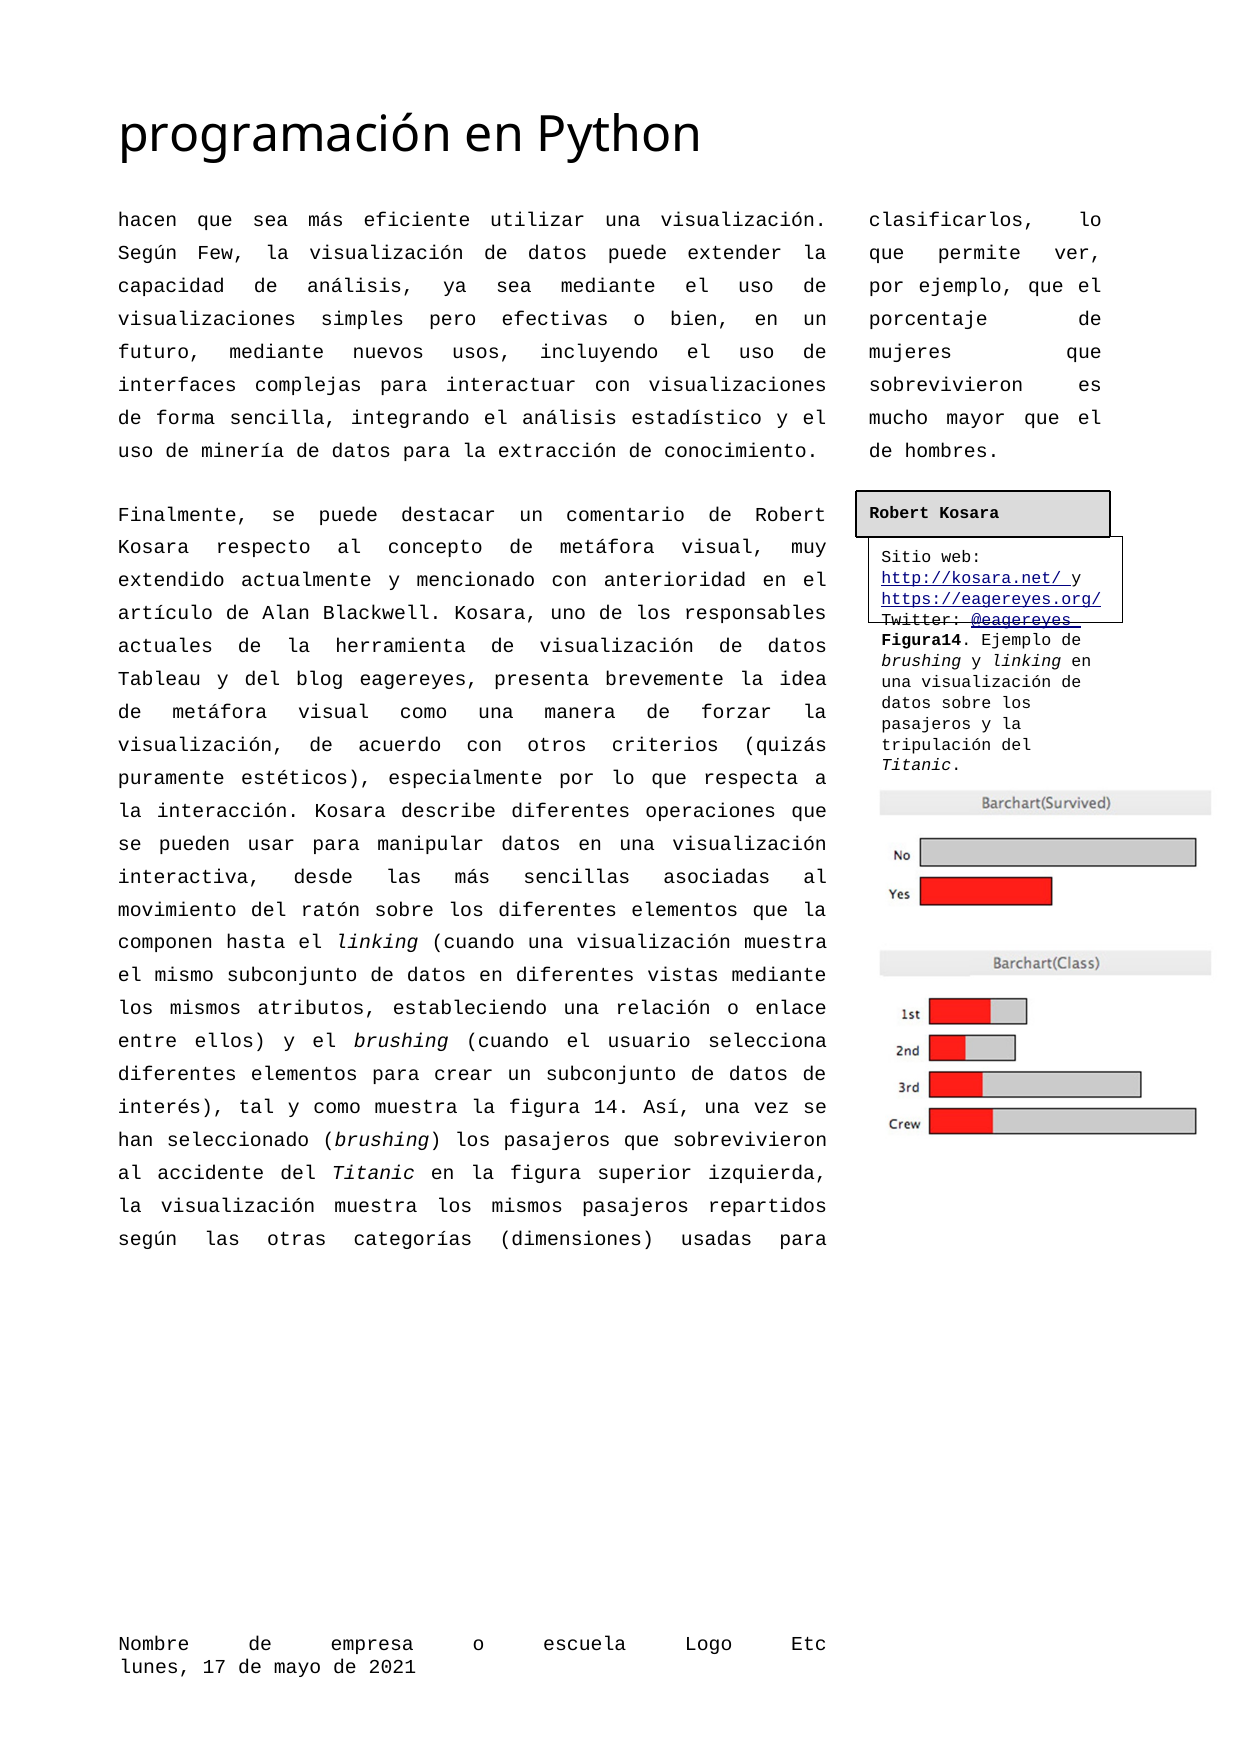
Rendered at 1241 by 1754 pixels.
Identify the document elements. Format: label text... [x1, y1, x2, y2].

text hacen que sea más eficiente utilizar una visualización. Según Few, la visualización de datos puede extender la capacidad de análisis, ya sea mediante el uso de visualizaciones simples pero efectivas o bien, en un futuro, mediante nuevos usos, incluyendo el uso de interfaces complejas para interactuar con visualizaciones de forma sencilla, integrando el análisis estadístico y el uso de minería de datos para la extracción de conocimiento. [118, 210, 827, 463]
text clasificarlos, lo que permite ver, por ejemplo, que el porcentaje de mujeres que sobrevivieron es mucho mayor que el de hombres. [869, 210, 1101, 463]
text Sitio web: http://kosara.net/ y https://eagereyes.org/ Twitter: @eagereyes Figura14. Ejemplo de brushing y linking en una visualización de datos sobre los pasajeros y la tripulación del Titanic. [881, 623, 1101, 776]
text Sitio web: http://kosara.net/ y https://eagereyes.org/ Twitter: @eagereyes Figura14. Ejemplo de brushing y linking en una visualización de datos sobre los pasajeros y la tripulación del Titanic. [881, 549, 1101, 606]
text Finalmente, se puede destacar un comentario de Robert Kosara respecto al concepto de metáfora visual, muy extendido actualmente y mencionado con anterioridad en el artículo de Alan Blackwell. Kosara, uno de los responsables actuales de la herramienta de visualización de datos Tableau y del blog eagereyes, presenta brevemente la idea de metáfora visual como una manera de forzar la visualización, de acuerdo con otros criterios (quizás puramente estéticos), especialmente por lo que respecta a la interacción. Kosara describe diferentes operaciones que se pueden usar para manipular datos en una visualización interactiva, desde las más sencillas asociadas al movimiento del ratón sobre los diferentes elementos que la componen hasta el linking (cuando una visualización muestra el mismo subconjunto de datos en diferentes vistas mediante los mismos atributos, estableciendo una relación o enlace entre ellos) y el brushing (cuando el usuario selecciona diferentes elementos para crear un subconjunto de datos de interés), tal y como muestra la figura 14. Así, una vez se han seleccionado (brushing) los pasajeros que sobrevivieron al accidente del Titanic en la figura superior izquierda, la visualización muestra los mismos pasajeros repartidos según las otras categorías (dimensiones) usadas para [118, 504, 827, 1251]
